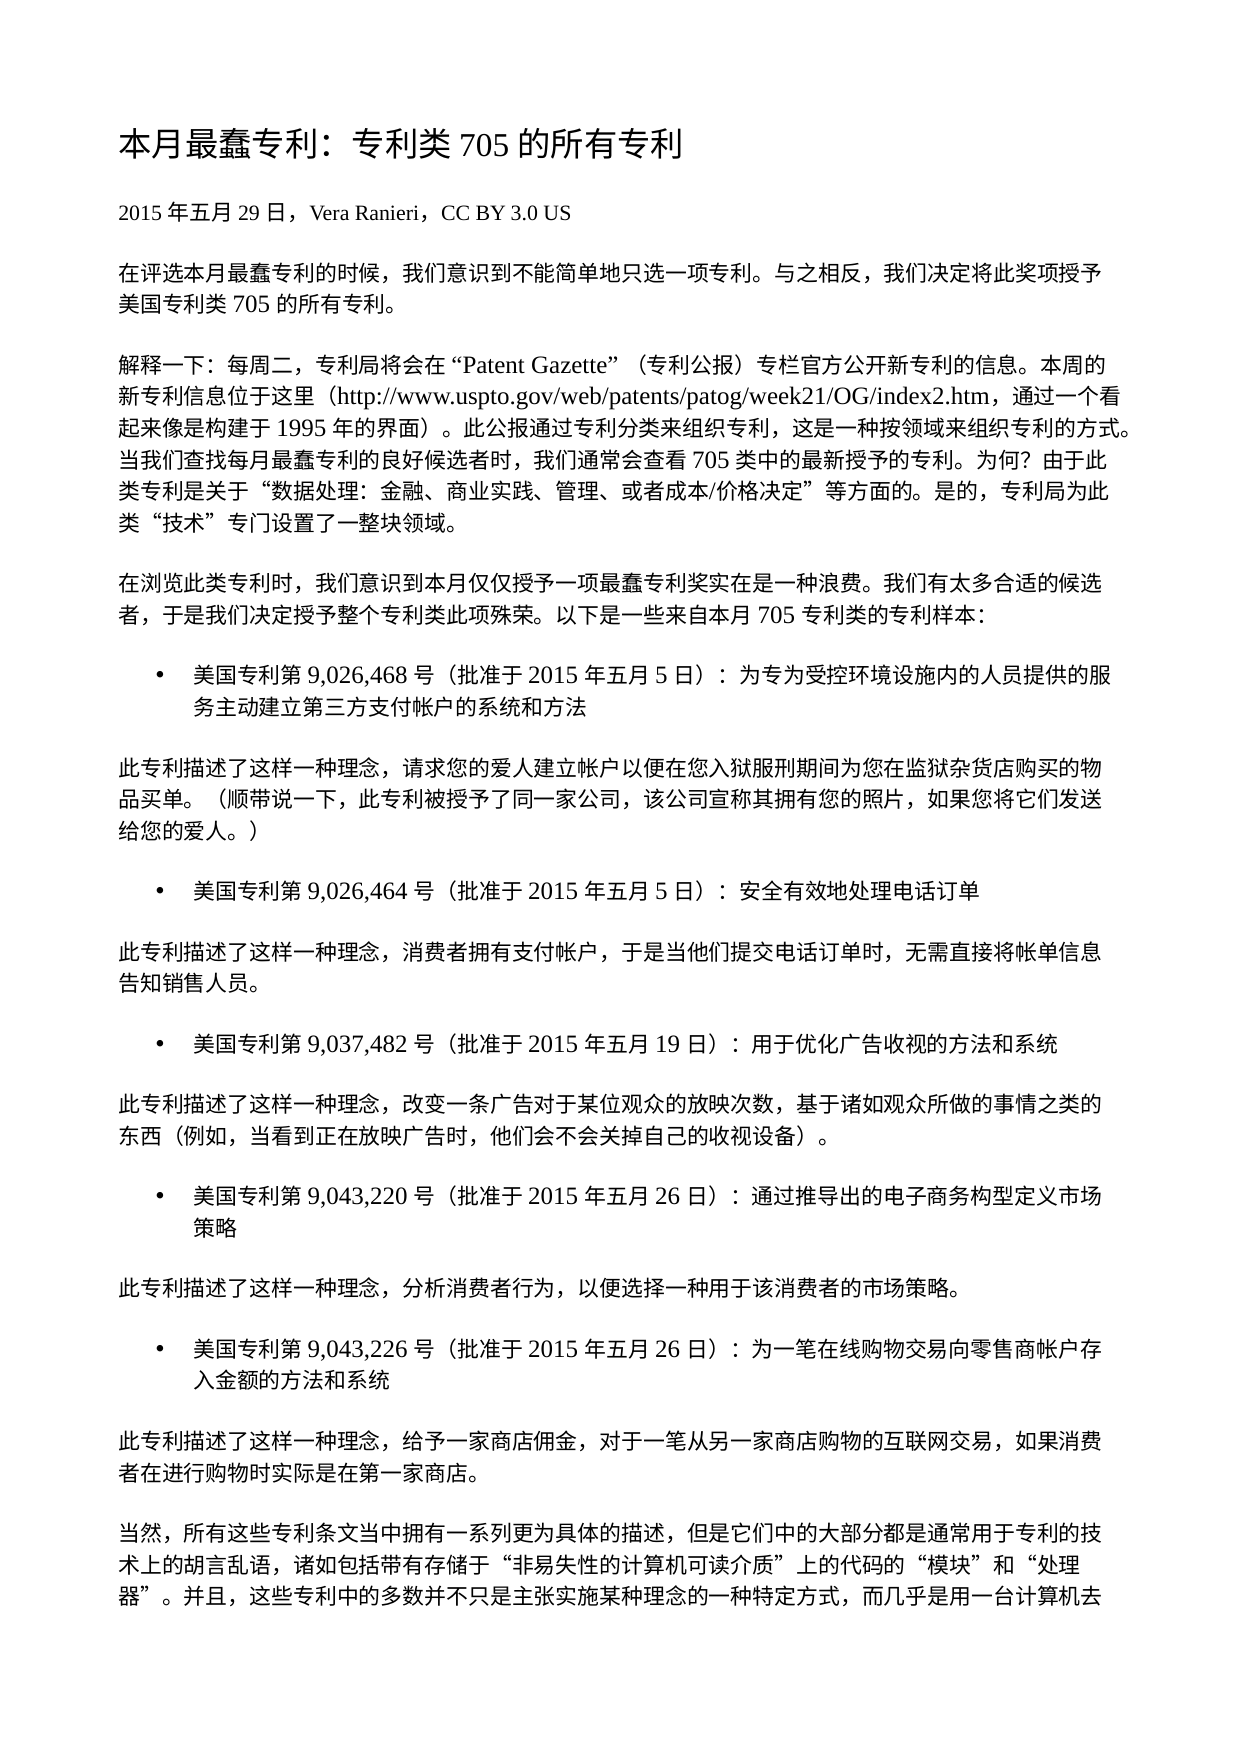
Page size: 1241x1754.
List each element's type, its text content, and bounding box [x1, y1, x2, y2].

text 此专利描述了这样一种理念，消费者拥有支付帐户，于是当他们提交电话订单时，无需直接将帐单信息告知销售人员。 [118, 935, 1122, 998]
text 此专利描述了这样一种理念，分析消费者行为，以便选择一种用于该消费者的市场策略。 [118, 1271, 1122, 1303]
text 2015 年五月 29 日，Vera Ranieri，CC BY 3.0 US [118, 195, 1122, 227]
text 此专利描述了这样一种理念，改变一条广告对于某位观众的放映次数，基于诸如观众所做的事情之类的东西（例如，当看到正在放映广告时，他们会不会关掉自己的收视设备）。 [118, 1087, 1122, 1151]
text 在浏览此类专利时，我们意识到本月仅仅授予一项最蠢专利奖实在是一种浪费。我们有太多合适的候选者，于是我们决定授予整个专利类此项殊荣。以下是一些来自本月 705 专利类的专利样本： [118, 566, 1122, 630]
text 此专利描述了这样一种理念，给予一家商店佣金，对于一笔从另一家商店购物的互联网交易，如果消费者在进行购物时实际是在第一家商店。 [118, 1424, 1122, 1487]
text 当然，所有这些专利条文当中拥有一系列更为具体的描述，但是它们中的大部分都是通常用于专利的技术上的胡言乱语，诸如包括带有存储于“非易失性的计算机可读介质”上的代码的“模块”和“处理器”。并且，这些专利中的多数并不只是主张实施某种理念的一种特定方式，而几乎是用一台计算机去 [118, 1516, 1122, 1611]
list 美国专利第 9,043,220 号（批准于 2015 年五月 26 日）：通过推导出的电子商务构型定义市场策略 [156, 1179, 1122, 1243]
text 此专利描述了这样一种理念，请求您的爱人建立帐户以便在您入狱服刑期间为您在监狱杂货店购买的物品买单。（顺带说一下，此专利被授予了同一家公司，该公司宣称其拥有您的照片，如果您将它们发送给您的爱人。） [118, 751, 1122, 846]
list 美国专利第 9,026,464 号（批准于 2015 年五月 5 日）：安全有效地处理电话订单 [156, 874, 1122, 906]
list 美国专利第 9,043,226 号（批准于 2015 年五月 26 日）：为一笔在线购物交易向零售商帐户存入金额的方法和系统 [156, 1332, 1122, 1395]
text 本月最蠢专利：专利类 705 的所有专利 [118, 118, 1122, 166]
list 美国专利第 9,026,468 号（批准于 2015 年五月 5 日）：为专为受控环境设施内的人员提供的服务主动建立第三方支付帐户的系统和方法 [156, 658, 1122, 722]
text 解释一下：每周二，专利局将会在 “Patent Gazette” （专利公报）专栏官方公开新专利的信息。本周的新专利信息位于这里（http://www.uspto.gov/web/patents/patog/week21/OG/index2.htm，通过一个看起来像是构建于 1995 年的界面）。此公报通过专利分类来组织专利，这是一种按领域来组织专利的方式。当我们查找每月最蠢专利的良好候选者时，我们通常会查看 705 类中的最新授予的专利。为何？由于此类专利是关于“数据处理：金融、商业实践、管理、或者成本/价格决定”等方面的。是的，专利局为此类“技术”专门设置了一整块领域。 [118, 348, 1122, 538]
text 在评选本月最蠢专利的时候，我们意识到不能简单地只选一项专利。与之相反，我们决定将此奖项授予美国专利类 705 的所有专利。 [118, 256, 1122, 319]
list 美国专利第 9,037,482 号（批准于 2015 年五月 19 日）：用于优化广告收视的方法和系统 [156, 1027, 1122, 1058]
